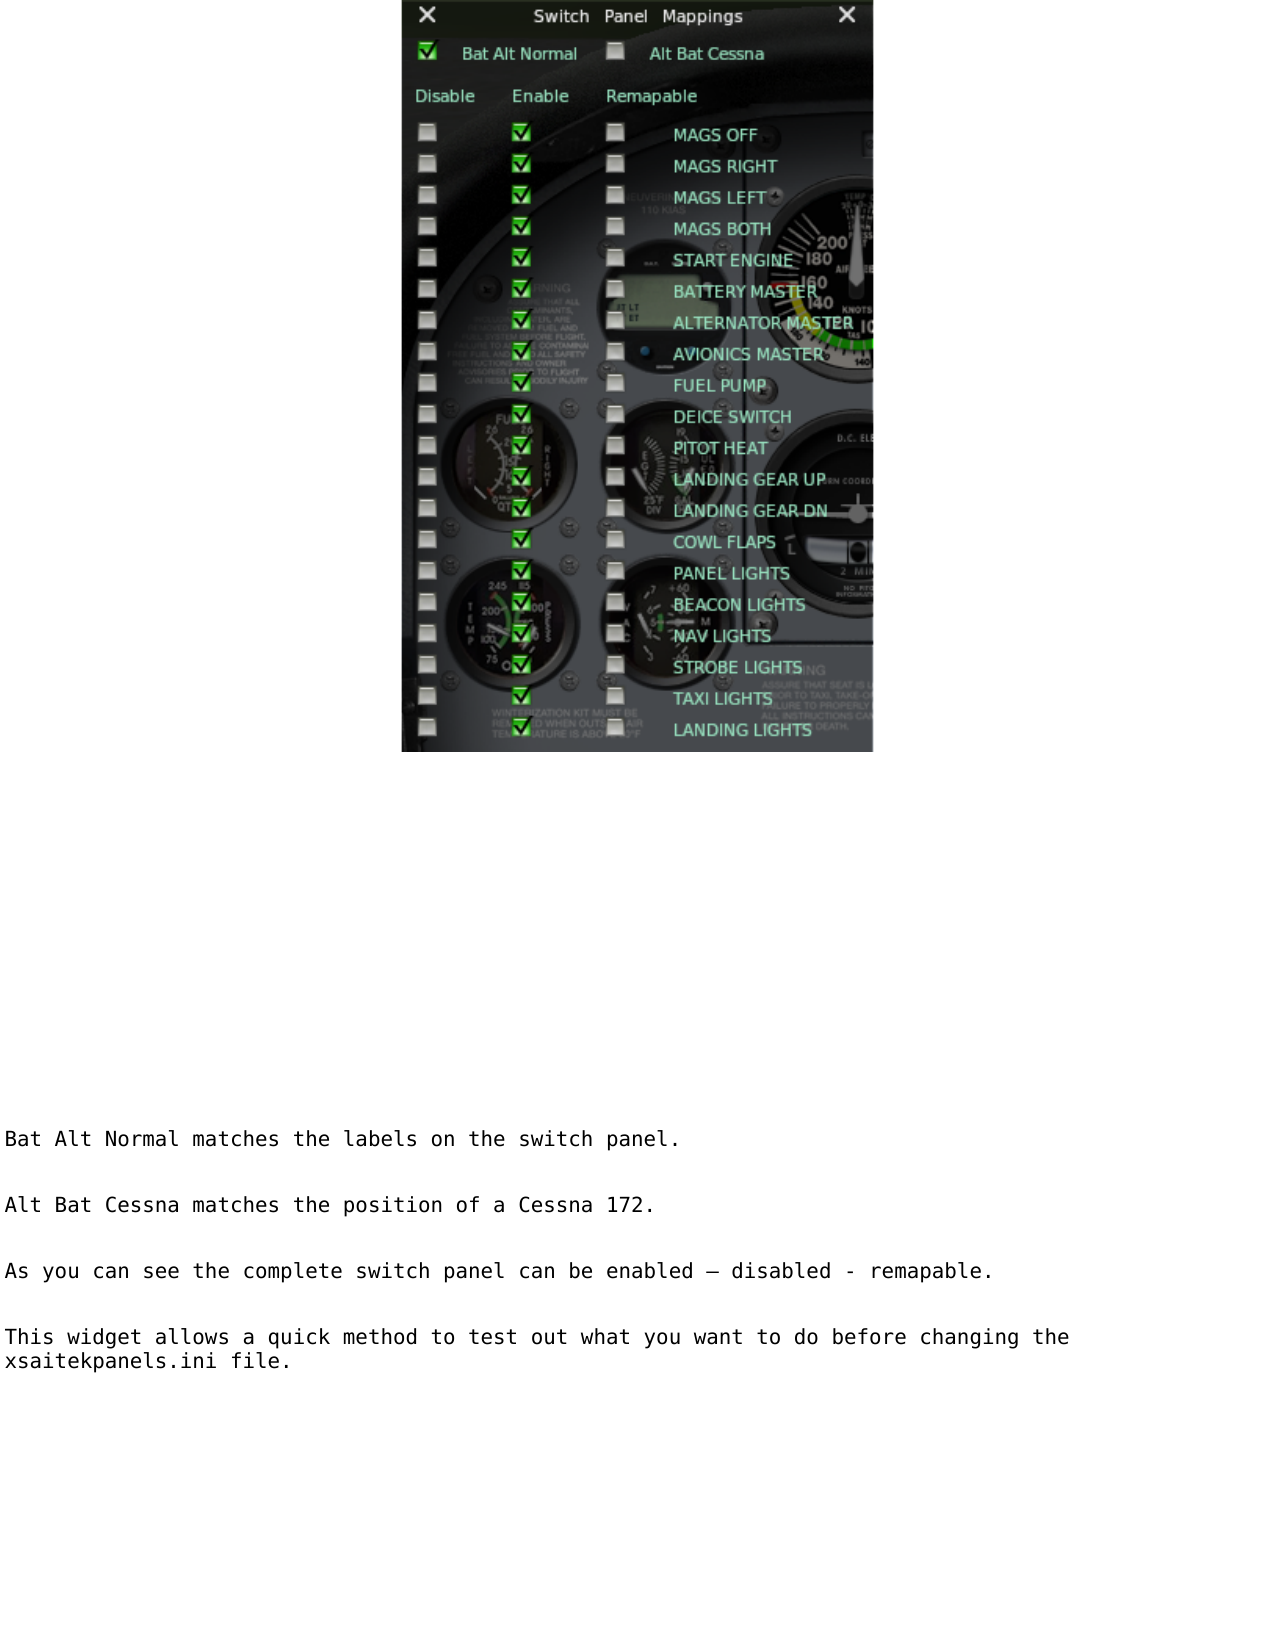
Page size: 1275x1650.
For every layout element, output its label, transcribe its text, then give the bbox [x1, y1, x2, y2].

text Bat Alt Normal matches the labels on the switch panel. [0, 1123, 1275, 1156]
text Alt Bat Cessna matches the position of a Cessna 172. [0, 1189, 1275, 1222]
text As you can see the complete switch panel can be enabled – disabled - remapable. [0, 1255, 1275, 1288]
picture [401, 0, 874, 752]
text This widget allows a quick method to test out what you want to do before changing the xsaitekpanels.ini file. [0, 1321, 1275, 1378]
